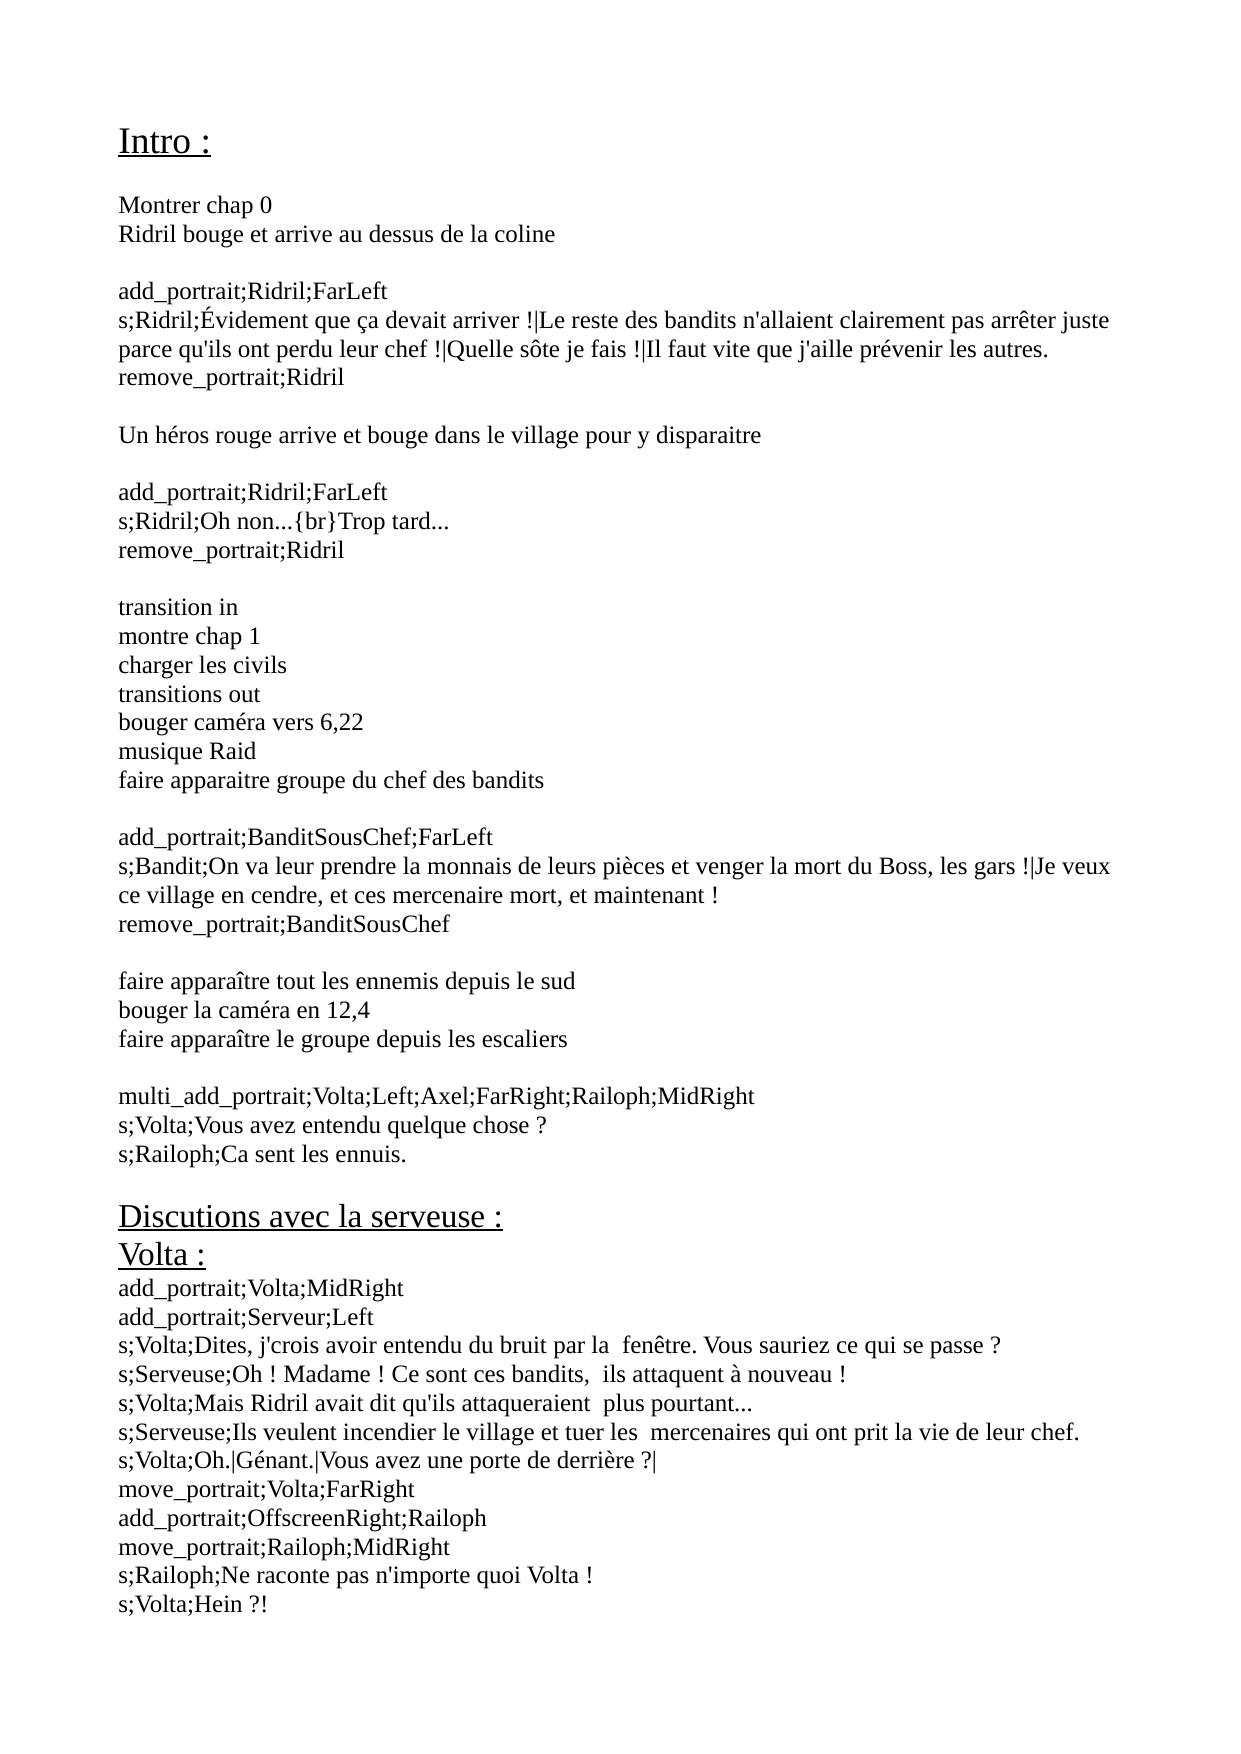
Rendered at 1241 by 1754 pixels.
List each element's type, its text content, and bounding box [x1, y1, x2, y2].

text faire apparaître tout les ennemis depuis le sud [118, 966, 1122, 995]
text faire apparaître le groupe depuis les escaliers [118, 1024, 1122, 1052]
text transitions out [118, 679, 1122, 707]
text s;Ridril;Oh non...{br}Trop tard... [118, 506, 1122, 535]
text Discutions avec la serveuse : [118, 1196, 1122, 1234]
text s;Serveuse;Ils veulent incendier le village et tuer les mercenaires qui ont prit la vie de leur chef. [118, 1417, 1122, 1445]
text s;Ridril;Évidement que ça devait arriver !|Le reste des bandits n'allaient clairement pas arrêter juste parce qu'ils ont perdu leur chef !|Quelle sôte je fais !|Il faut vite que j'aille prévenir les autres. [118, 305, 1122, 362]
text musique Raid [118, 736, 1122, 765]
text add_portrait;Ridril;FarLeft [118, 276, 1122, 305]
text s;Volta;Dites, j'crois avoir entendu du bruit par la fenêtre. Vous sauriez ce qui se passe ? [118, 1330, 1122, 1359]
text s;Volta;Mais Ridril avait dit qu'ils attaqueraient plus pourtant... [118, 1388, 1122, 1417]
text s;Serveuse;Oh ! Madame ! Ce sont ces bandits, ils attaquent à nouveau ! [118, 1359, 1122, 1388]
text Un héros rouge arrive et bouge dans le village pour y disparaitre [118, 420, 1122, 449]
text add_portrait;Serveur;Left [118, 1302, 1122, 1330]
text Volta : [118, 1234, 1122, 1273]
text s;Railoph;Ca sent les ennuis. [118, 1139, 1122, 1167]
text bouger la caméra en 12,4 [118, 995, 1122, 1024]
text montre chap 1 [118, 621, 1122, 650]
text s;Volta;Vous avez entendu quelque chose ? [118, 1110, 1122, 1139]
text add_portrait;Ridril;FarLeft [118, 477, 1122, 506]
text add_portrait;OffscreenRight;Railoph [118, 1503, 1122, 1532]
text transition in [118, 592, 1122, 621]
text bouger caméra vers 6,22 [118, 707, 1122, 736]
text s;Railoph;Ne raconte pas n'importe quoi Volta ! [118, 1560, 1122, 1589]
text remove_portrait;BanditSousChef [118, 909, 1122, 937]
text Intro : [118, 118, 1122, 161]
text charger les civils [118, 650, 1122, 679]
text Montrer chap 0 [118, 190, 1122, 219]
text remove_portrait;Ridril [118, 535, 1122, 564]
text add_portrait;BanditSousChef;FarLeft [118, 822, 1122, 851]
text s;Volta;Oh.|Génant.|Vous avez une porte de derrière ?| [118, 1445, 1122, 1474]
text move_portrait;Volta;FarRight [118, 1474, 1122, 1503]
text remove_portrait;Ridril [118, 362, 1122, 391]
text add_portrait;Volta;MidRight [118, 1273, 1122, 1302]
text faire apparaitre groupe du chef des bandits [118, 765, 1122, 794]
text s;Volta;Hein ?! [118, 1589, 1122, 1618]
text multi_add_portrait;Volta;Left;Axel;FarRight;Railoph;MidRight [118, 1081, 1122, 1110]
text Ridril bouge et arrive au dessus de la coline [118, 219, 1122, 247]
text move_portrait;Railoph;MidRight [118, 1532, 1122, 1560]
text s;Bandit;On va leur prendre la monnais de leurs pièces et venger la mort du Boss, les gars !|Je veux ce village en cendre, et ces mercenaire mort, et maintenant ! [118, 851, 1122, 909]
